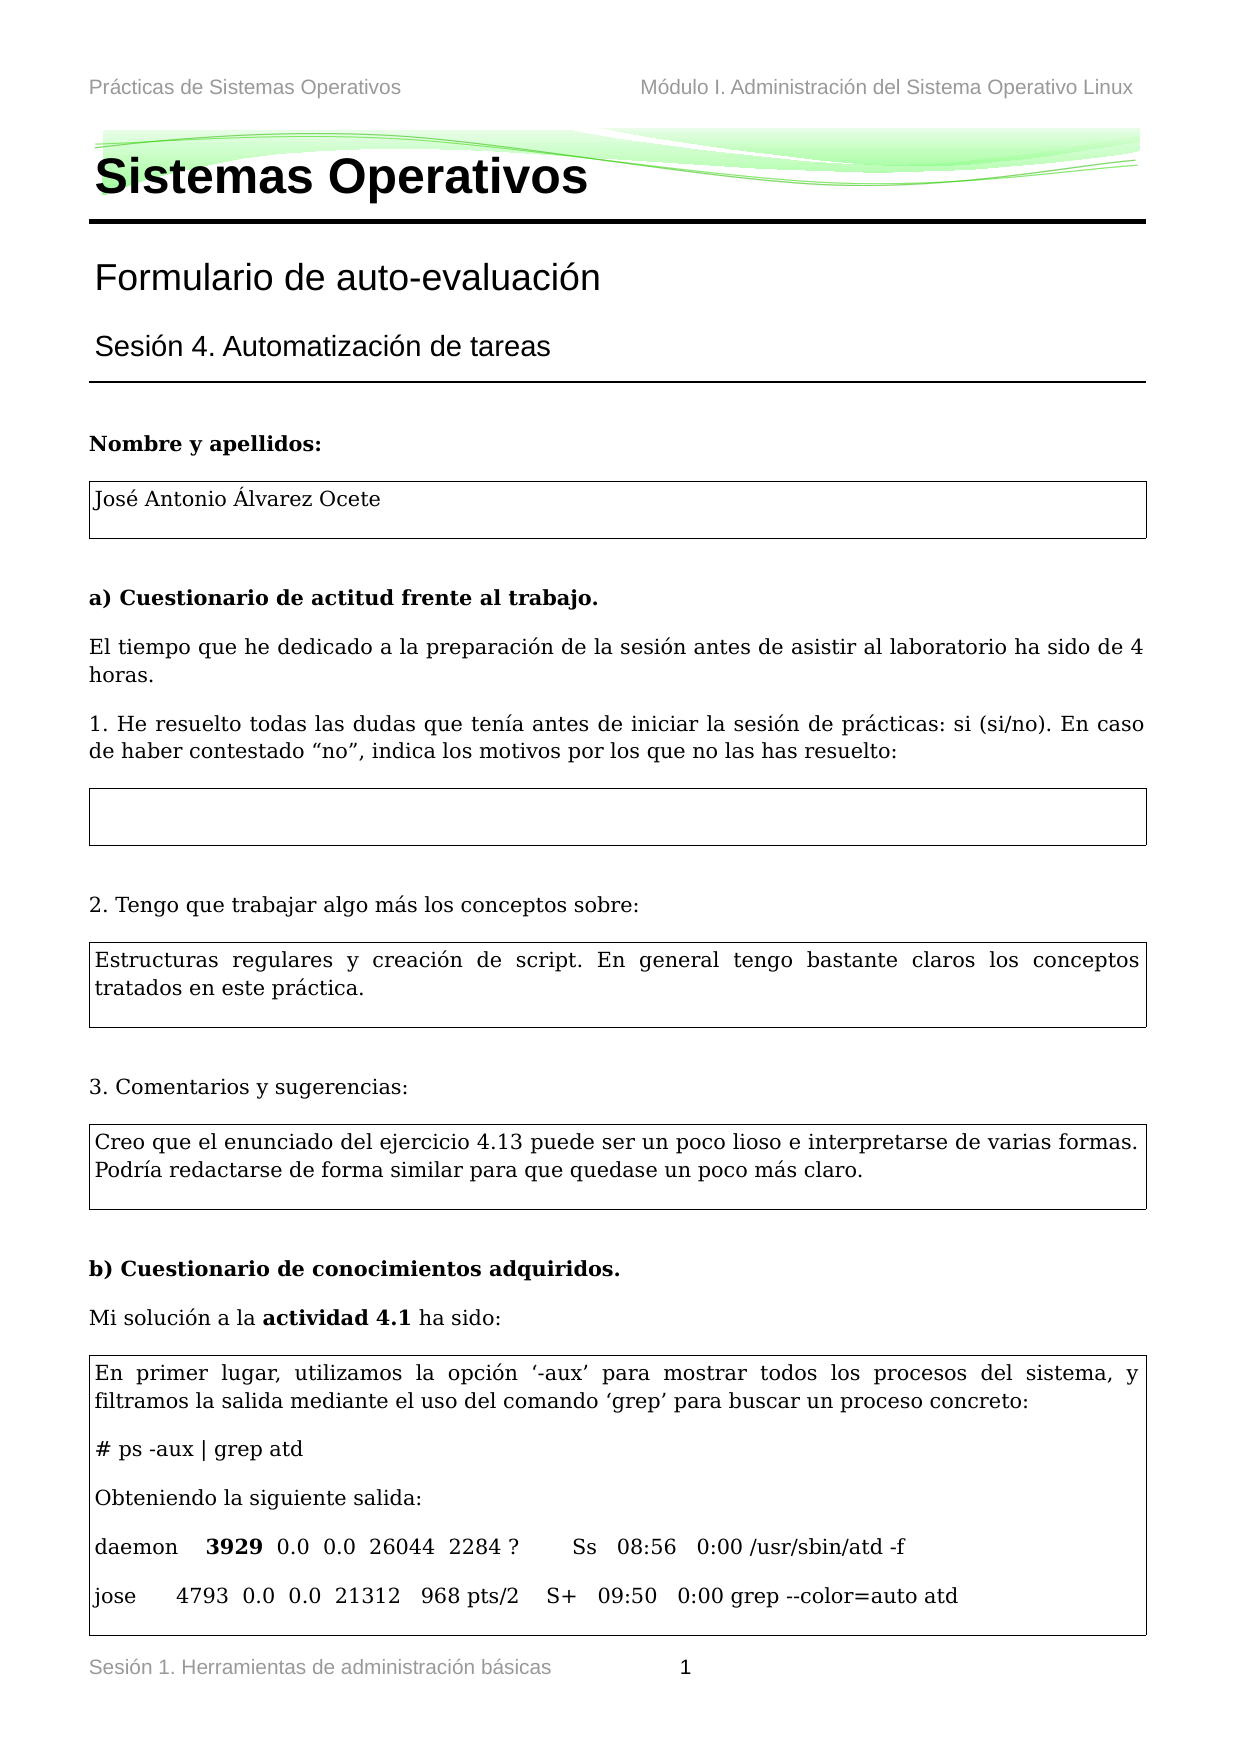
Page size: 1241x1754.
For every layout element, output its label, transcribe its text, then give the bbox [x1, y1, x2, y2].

table_header Creo que el enunciado del ejercicio 4.13 puede ser un poco lioso e interpretarse de varias formas. Podría redactarse de forma similar para que quedase un poco más claro. [90, 1125, 1146, 1208]
text El tiempo que he dedicado a la preparación de la sesión antes de asistir al laboratorio ha sido de 4 horas. [89, 635, 1146, 687]
text a) Cuestionario de actitud frente al trabajo. [89, 586, 1146, 611]
table_header Formulario de auto-evaluación Sesión 4. Automatización de tareas [89, 224, 1146, 381]
text 1. He resuelto todas las dudas que tenía antes de iniciar la sesión de prácticas: si (si/no). En caso de haber contestado “no”, indica los motivos por los que no las has resuelto: [89, 712, 1146, 764]
picture [376, 171, 387, 189]
picture [94, 128, 1141, 195]
table_header [90, 789, 1146, 845]
table_header Sistemas Operativos [89, 123, 1146, 219]
text Mi solución a la actividad 4.1 ha sido: [89, 1306, 1146, 1331]
text 2. Tengo que trabajar algo más los conceptos sobre: [89, 893, 1146, 918]
text Nombre y apellidos: [89, 432, 1146, 456]
text b) Cuestionario de conocimientos adquiridos. [89, 1257, 1146, 1282]
table_header En primer lugar, utilizamos la opción ‘-aux’ para mostrar todos los procesos del sistema, y filtramos la salida mediante el uso del comando ‘grep’ para buscar un proceso concreto: # ps -aux | grep atd Obteniendo la siguiente salida: daemon 3929 0.0 0.0 26044 2284 ? Ss 08:56 0:00 /usr/sbin/atd -f jose 4793 0.0 0.0 21312 968 pts/2 S+ 09:50 0:00 grep --color=auto atd [90, 1356, 1146, 1634]
table_header Estructuras regulares y creación de script. En general tengo bastante claros los conceptos tratados en este práctica. [90, 943, 1146, 1027]
text 3. Comentarios y sugerencias: [89, 1075, 1146, 1099]
table_header José Antonio Álvarez Ocete [90, 482, 1146, 537]
